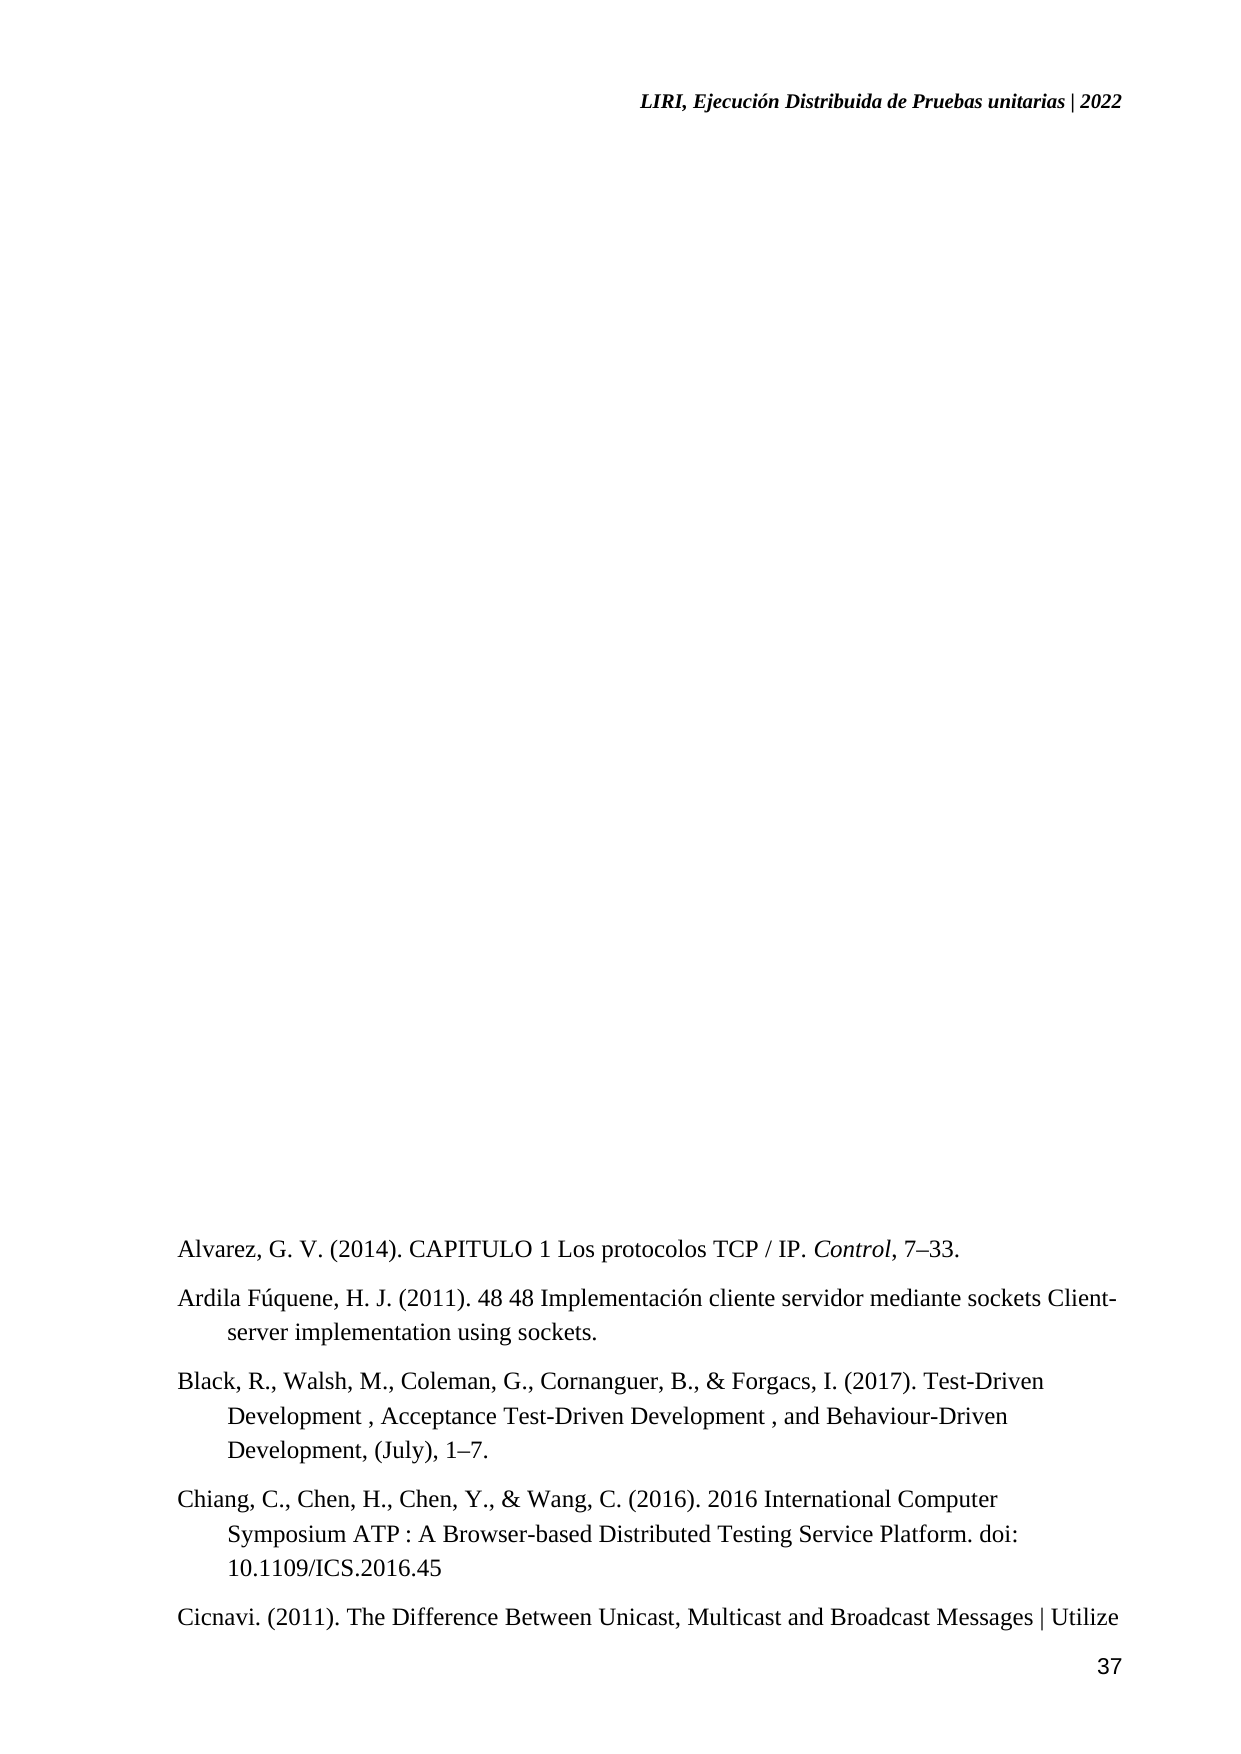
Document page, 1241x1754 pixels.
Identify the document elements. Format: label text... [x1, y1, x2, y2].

text Alvarez, G. V. (2014). CAPITULO 1 Los protocolos TCP / IP. Control, 7–33. [177, 1234, 1122, 1262]
text Cicnavi. (2011). The Difference Between Unicast, Multicast and Broadcast Messages | Utilize [177, 1602, 1122, 1631]
text Black, R., Walsh, M., Coleman, G., Cornanguer, B., & Forgacs, I. (2017). Test-Driven Development , Acceptance Test-Driven Development , and Behaviour-Driven Development, (July), 1–7. [177, 1366, 1122, 1464]
text Chiang, C., Chen, H., Chen, Y., & Wang, C. (2016). 2016 International Computer Symposium ATP : A Browser-based Distributed Testing Service Platform. doi: 10.1109/ICS.2016.45 [177, 1484, 1122, 1582]
text Ardila Fúquene, H. J. (2011). 48 48 Implementación cliente servidor mediante sockets Client-server implementation using sockets. [177, 1283, 1122, 1346]
